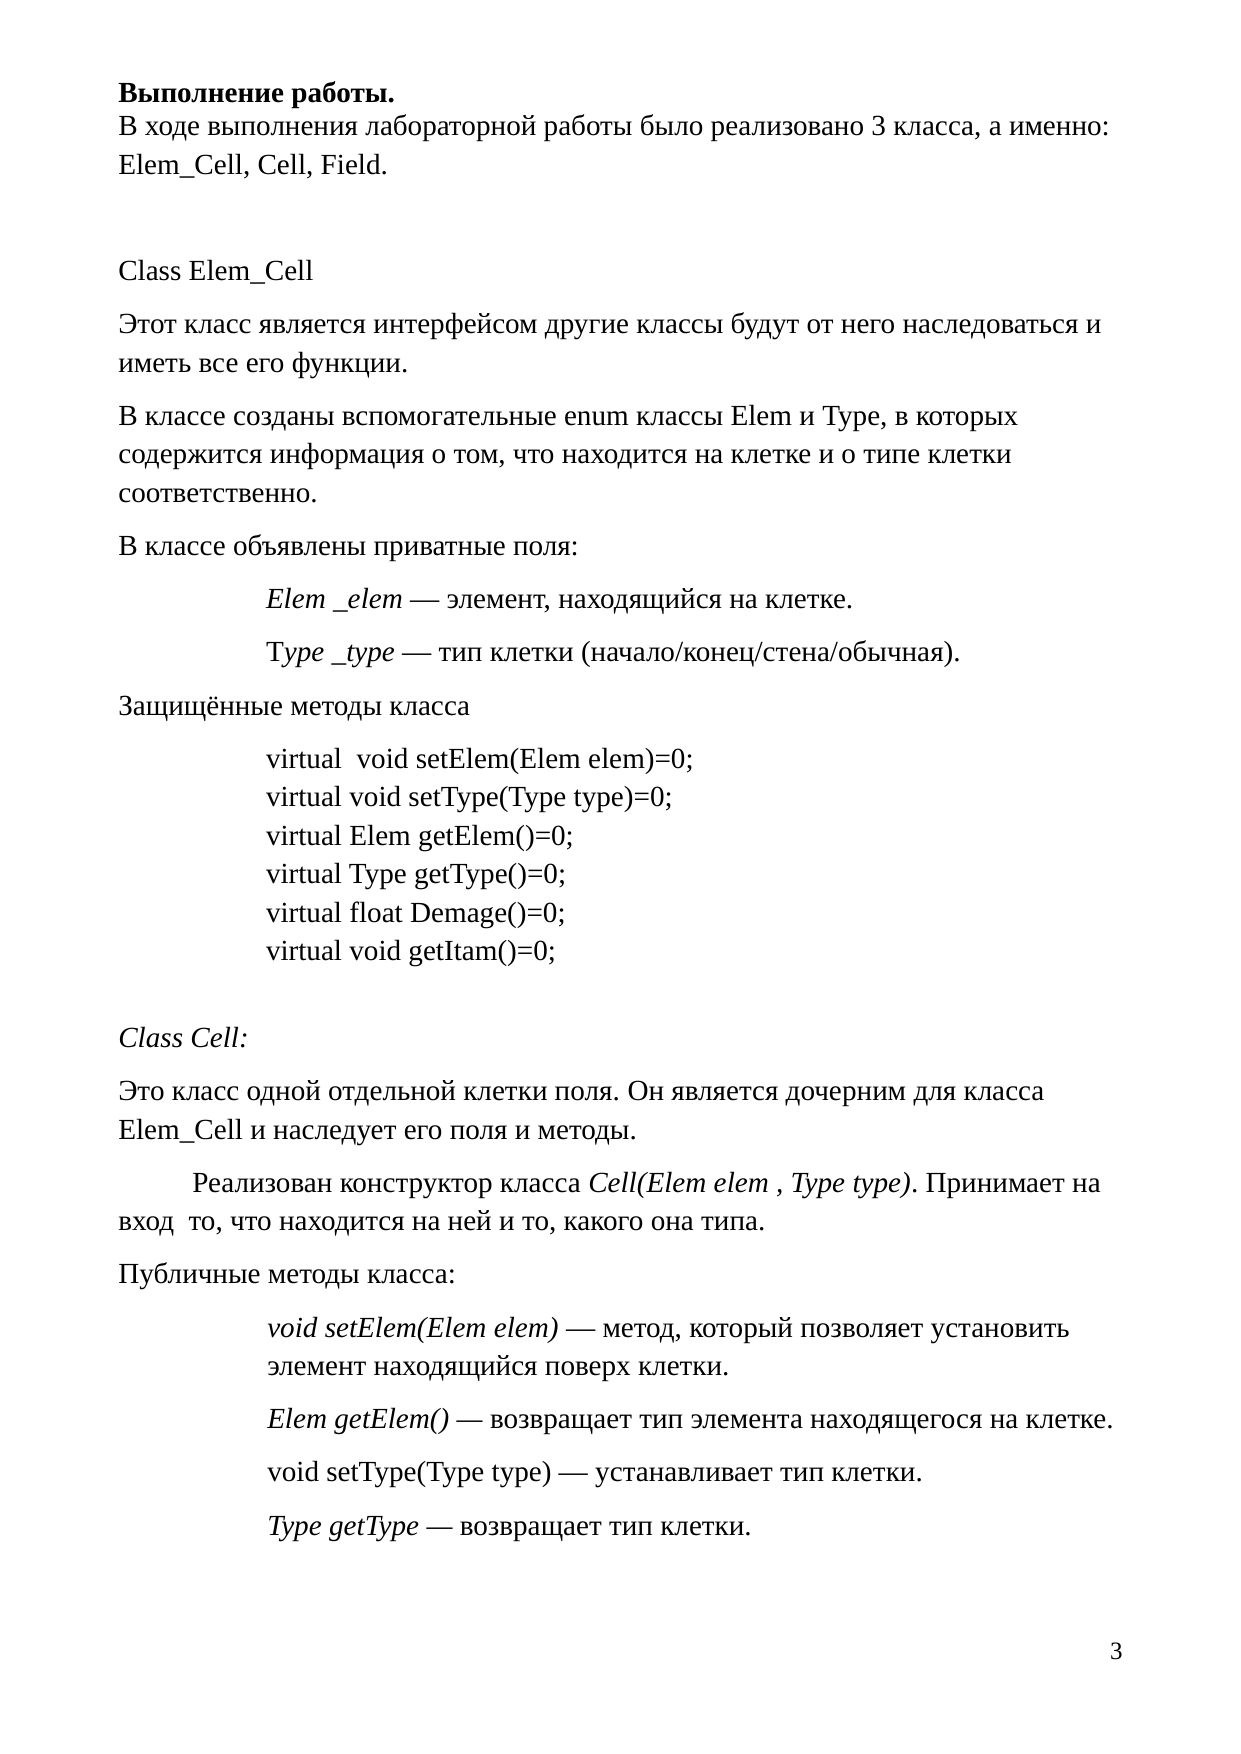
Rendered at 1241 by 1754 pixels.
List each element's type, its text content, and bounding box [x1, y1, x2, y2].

text В ходе выполнения лабораторной работы было реализовано 3 класса, а именно: Elem_Cell, Cell, Field. [118, 108, 1122, 181]
list Type getType — возвращает тип клетки. [229, 1508, 1122, 1541]
list void setElem(Elem elem) — метод, который позволяет установить элемент находящийся поверх клетки. [229, 1310, 1122, 1382]
text В классе созданы вспомогательные enum классы Elem и Type, в которых содержится информация о том, что находится на клетке и о типе клетки соответственно. [118, 398, 1122, 509]
text Elem _elem — элемент, находящийся на клетке. [118, 581, 1122, 615]
text Class Elem_Cell [118, 253, 1122, 287]
text В классе объявлены приватные поля: [118, 528, 1122, 562]
text Публичные методы класса: [118, 1257, 1122, 1290]
list Elem getElem() — возвращает тип элемента находящегося на клетке. [229, 1401, 1122, 1435]
list void setType(Type type) — устанавливает тип клетки. [229, 1454, 1122, 1488]
text Это класс одной отдельной клетки поля. Он является дочерним для класса Elem_Cell и наследует его поля и методы. [118, 1073, 1122, 1145]
subtitle Выполнение работы. [118, 75, 1122, 108]
text Защищённые методы класса [118, 688, 1122, 721]
text Реализован конструктор класса Cell(Elem elem , Type type). Принимает на вход то, что находится на ней и то, какого она типа. [118, 1165, 1122, 1237]
text virtual void setElem(Elem elem)=0; virtual void setType(Type type)=0; virtual Elem getElem()=0; virtual Type getType()=0; virtual float Demage()=0; virtual void getItam()=0; [118, 741, 1122, 967]
text Этот класс является интерфейсом другие классы будут от него наследоваться и иметь все его функции. [118, 306, 1122, 378]
text Type _type — тип клетки (начало/конец/стена/обычная). [118, 634, 1122, 668]
text Class Cell: [118, 1020, 1122, 1054]
